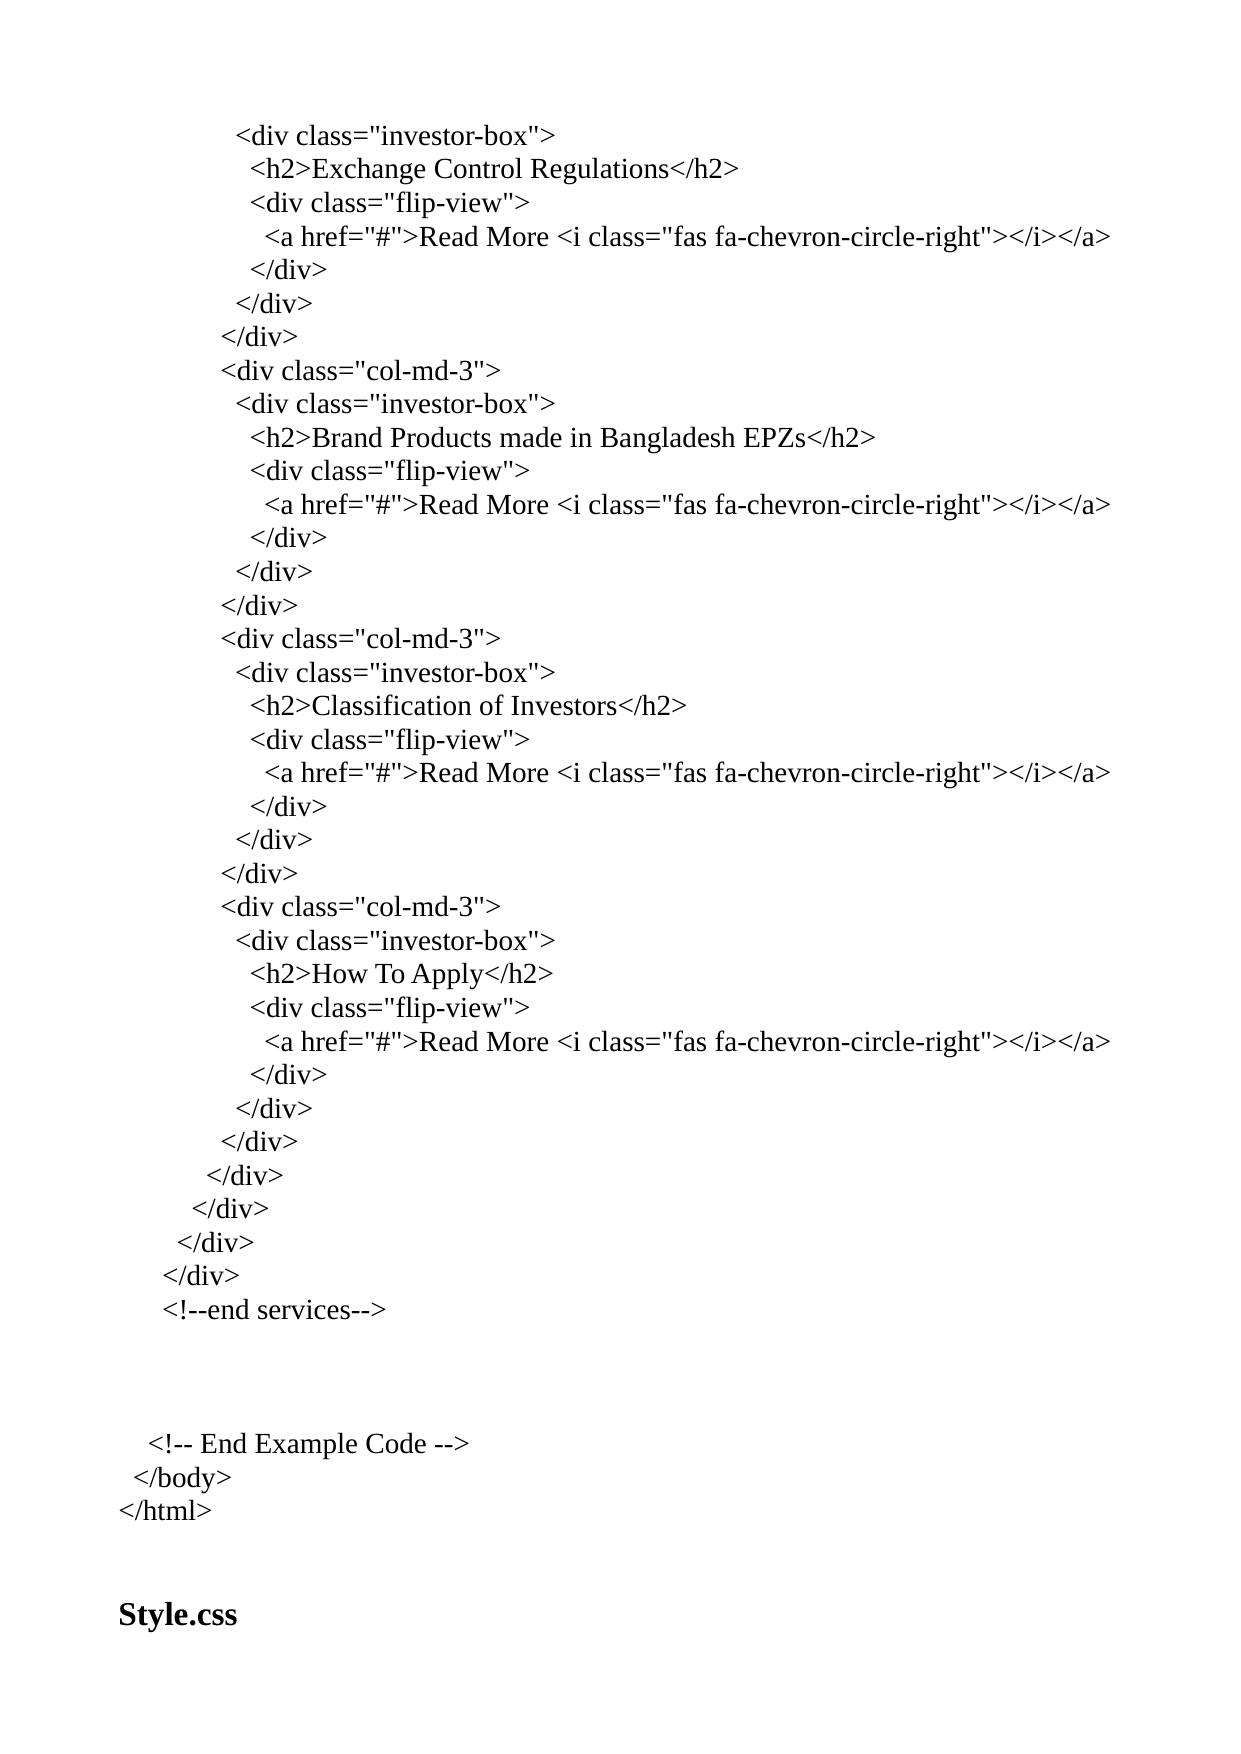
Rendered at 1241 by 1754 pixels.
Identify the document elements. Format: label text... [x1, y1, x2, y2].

text <div class="col-md-3"> [118, 889, 1122, 923]
text <div class="investor-box"> [118, 923, 1122, 957]
text </div> [118, 1225, 1122, 1258]
text </div> [118, 521, 1122, 554]
text </div> [118, 1258, 1122, 1292]
text </div> [118, 252, 1122, 286]
text <!-- End Example Code --> [118, 1426, 1122, 1460]
text <div class="flip-view"> [118, 453, 1122, 487]
text <a href="#">Read More <i class="fas fa-chevron-circle-right"></i></a> [118, 755, 1122, 789]
text <div class="investor-box"> [118, 655, 1122, 688]
text <a href="#">Read More <i class="fas fa-chevron-circle-right"></i></a> [118, 219, 1122, 252]
text <!--end services--> [118, 1292, 1122, 1326]
text </div> [118, 856, 1122, 889]
text </div> [118, 588, 1122, 621]
text Style.css [118, 1594, 1122, 1632]
text <div class="col-md-3"> [118, 353, 1122, 386]
text </div> [118, 1057, 1122, 1091]
text </div> [118, 789, 1122, 822]
text <div class="investor-box"> [118, 386, 1122, 420]
text <h2>Brand Products made in Bangladesh EPZs</h2> [118, 420, 1122, 453]
text </div> [118, 822, 1122, 856]
text </div> [118, 554, 1122, 588]
text </div> [118, 1191, 1122, 1225]
text </div> [118, 1091, 1122, 1124]
text </div> [118, 1158, 1122, 1191]
text <a href="#">Read More <i class="fas fa-chevron-circle-right"></i></a> [118, 487, 1122, 521]
text <a href="#">Read More <i class="fas fa-chevron-circle-right"></i></a> [118, 1024, 1122, 1057]
text </div> [118, 319, 1122, 353]
text <div class="flip-view"> [118, 185, 1122, 219]
text </div> [118, 286, 1122, 319]
text <div class="col-md-3"> [118, 621, 1122, 655]
text <div class="flip-view"> [118, 722, 1122, 755]
text <div class="flip-view"> [118, 990, 1122, 1024]
text </html> [118, 1493, 1122, 1527]
text <div class="investor-box"> [118, 118, 1122, 152]
text </body> [118, 1460, 1122, 1493]
text <h2>Exchange Control Regulations</h2> [118, 152, 1122, 185]
text </div> [118, 1124, 1122, 1158]
text <h2>Classification of Investors</h2> [118, 688, 1122, 722]
text <h2>How To Apply</h2> [118, 957, 1122, 990]
